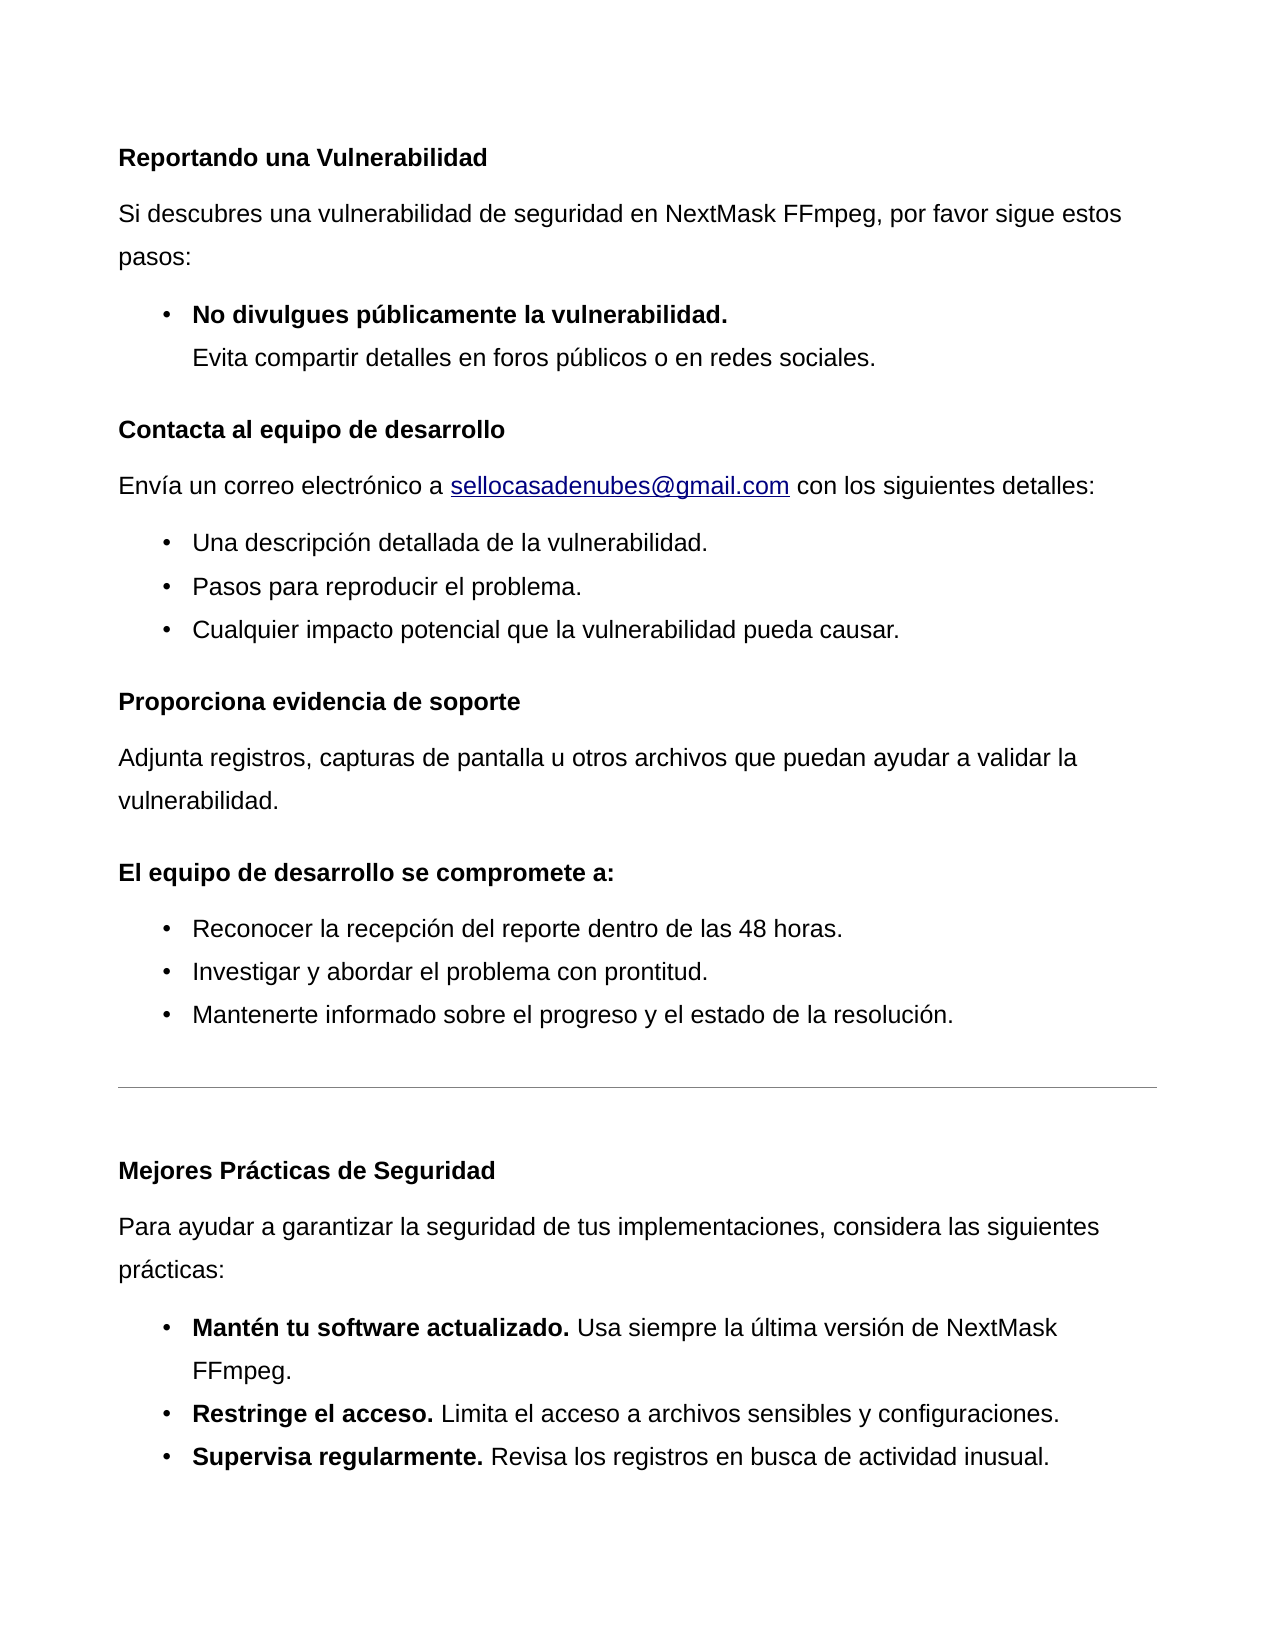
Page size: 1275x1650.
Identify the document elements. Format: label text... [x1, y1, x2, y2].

list Supervisa regularmente. Revisa los registros en busca de actividad inusual. [162, 1442, 1157, 1471]
subtitle Reportando una Vulnerabilidad [118, 143, 1157, 172]
list Investigar y abordar el problema con prontitud. [162, 957, 1157, 986]
list Reconocer la recepción del reporte dentro de las 48 horas. [162, 914, 1157, 943]
text Si descubres una vulnerabilidad de seguridad en NextMask FFmpeg, por favor sigue estos pasos: [118, 199, 1157, 271]
list Pasos para reproducir el problema. [162, 572, 1157, 601]
subtitle Proporciona evidencia de soporte [118, 687, 1157, 716]
list Mantenerte informado sobre el progreso y el estado de la resolución. [162, 1000, 1157, 1029]
text Adjunta registros, capturas de pantalla u otros archivos que puedan ayudar a validar la vulnerabilidad. [118, 743, 1157, 815]
text Para ayudar a garantizar la seguridad de tus implementaciones, considera las siguientes prácticas: [118, 1212, 1157, 1284]
subtitle Contacta al equipo de desarrollo [118, 415, 1157, 444]
list Cualquier impacto potencial que la vulnerabilidad pueda causar. [162, 615, 1157, 644]
list Una descripción detallada de la vulnerabilidad. [162, 528, 1157, 557]
subtitle Mejores Prácticas de Seguridad [118, 1156, 1157, 1185]
list Restringe el acceso. Limita el acceso a archivos sensibles y configuraciones. [162, 1399, 1157, 1428]
list Mantén tu software actualizado. Usa siempre la última versión de NextMask FFmpeg. [162, 1313, 1157, 1385]
list No divulgues públicamente la vulnerabilidad. Evita compartir detalles en foros públicos o en redes sociales. [162, 299, 1157, 372]
subtitle El equipo de desarrollo se compromete a: [118, 858, 1157, 887]
text Envía un correo electrónico a sellocasadenubes@gmail.com con los siguientes detalles: [118, 471, 1157, 499]
